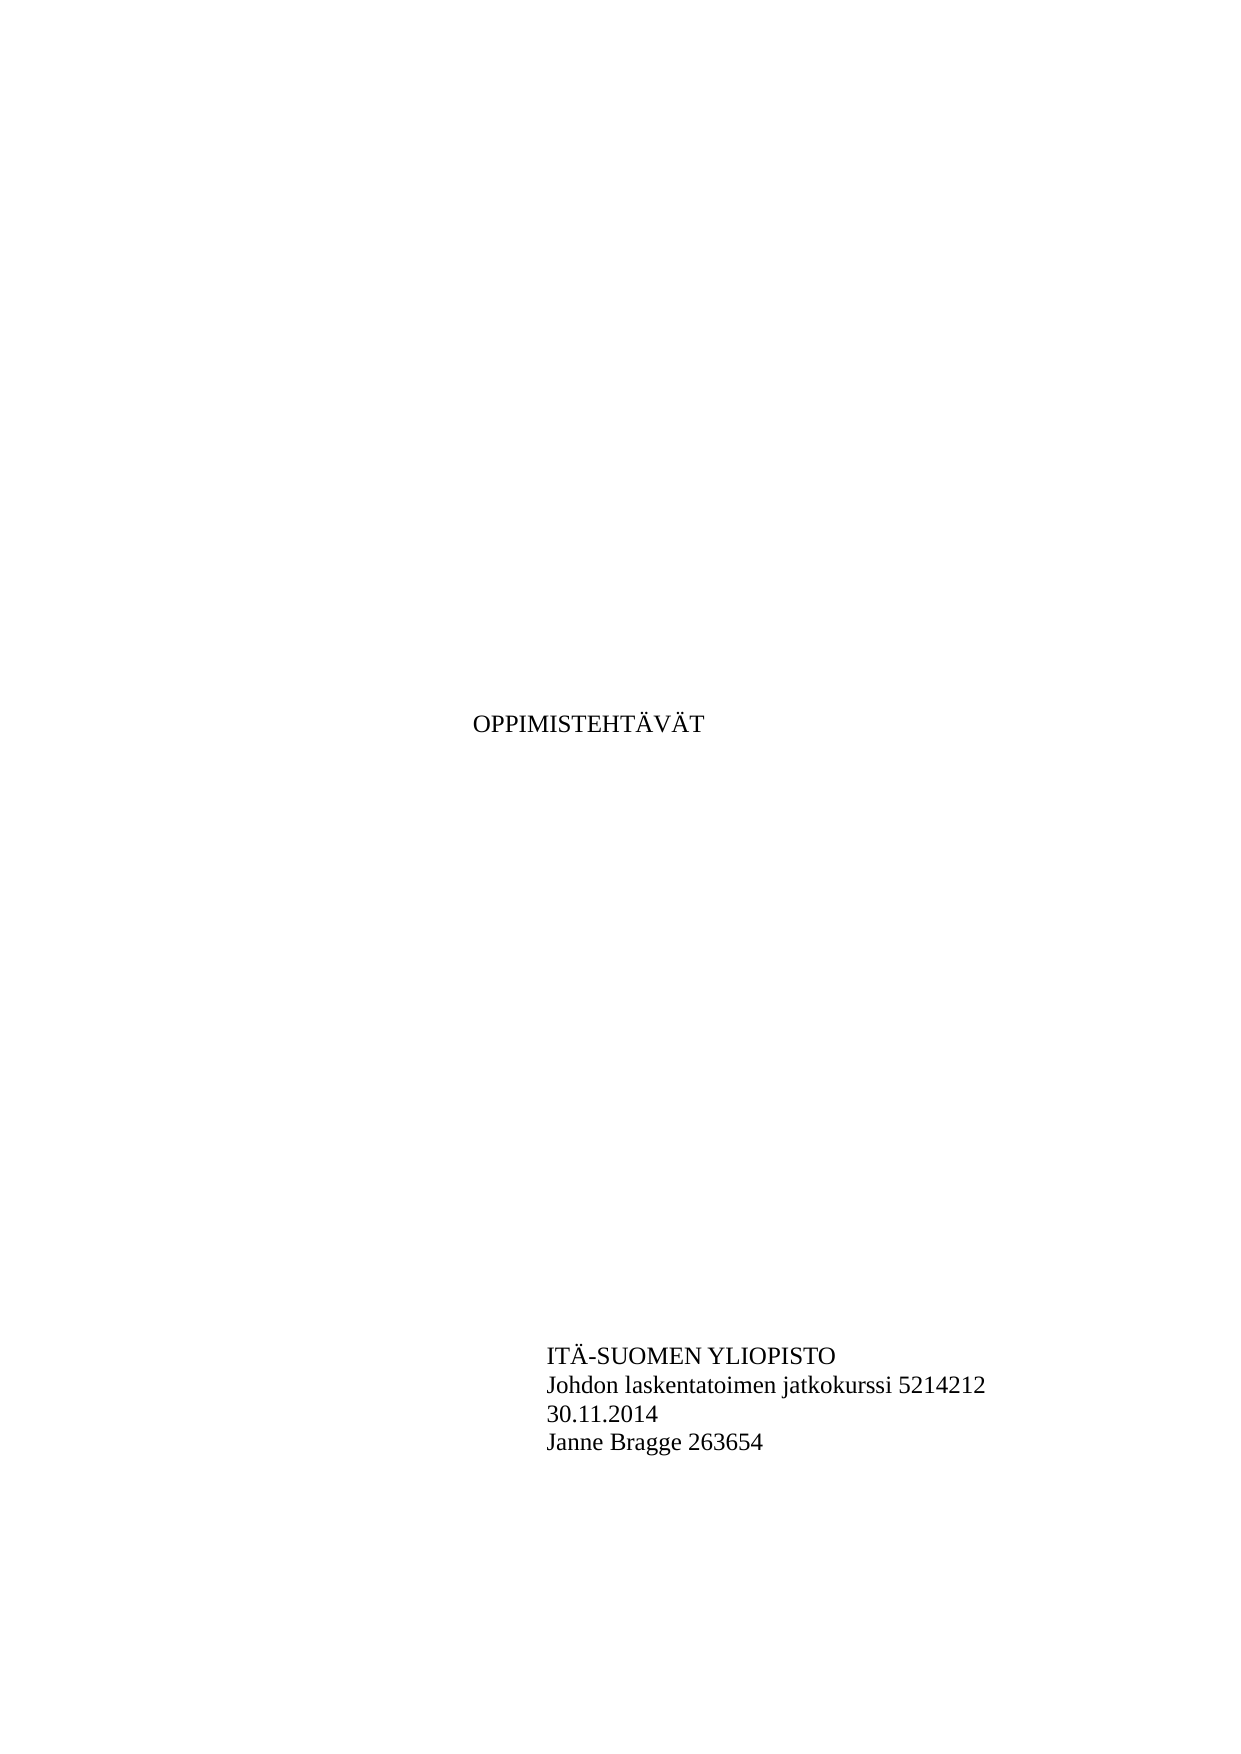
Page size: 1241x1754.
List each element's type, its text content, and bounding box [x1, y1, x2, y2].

text 30.11.2014 [177, 1399, 1004, 1427]
text ITÄ-SUOMEN YLIOPISTO [177, 1341, 1004, 1370]
text Janne Bragge 263654 [177, 1427, 1004, 1456]
text OPPIMISTEHTÄVÄT [177, 709, 1004, 737]
text Johdon laskentatoimen jatkokurssi 5214212 [177, 1370, 1004, 1399]
